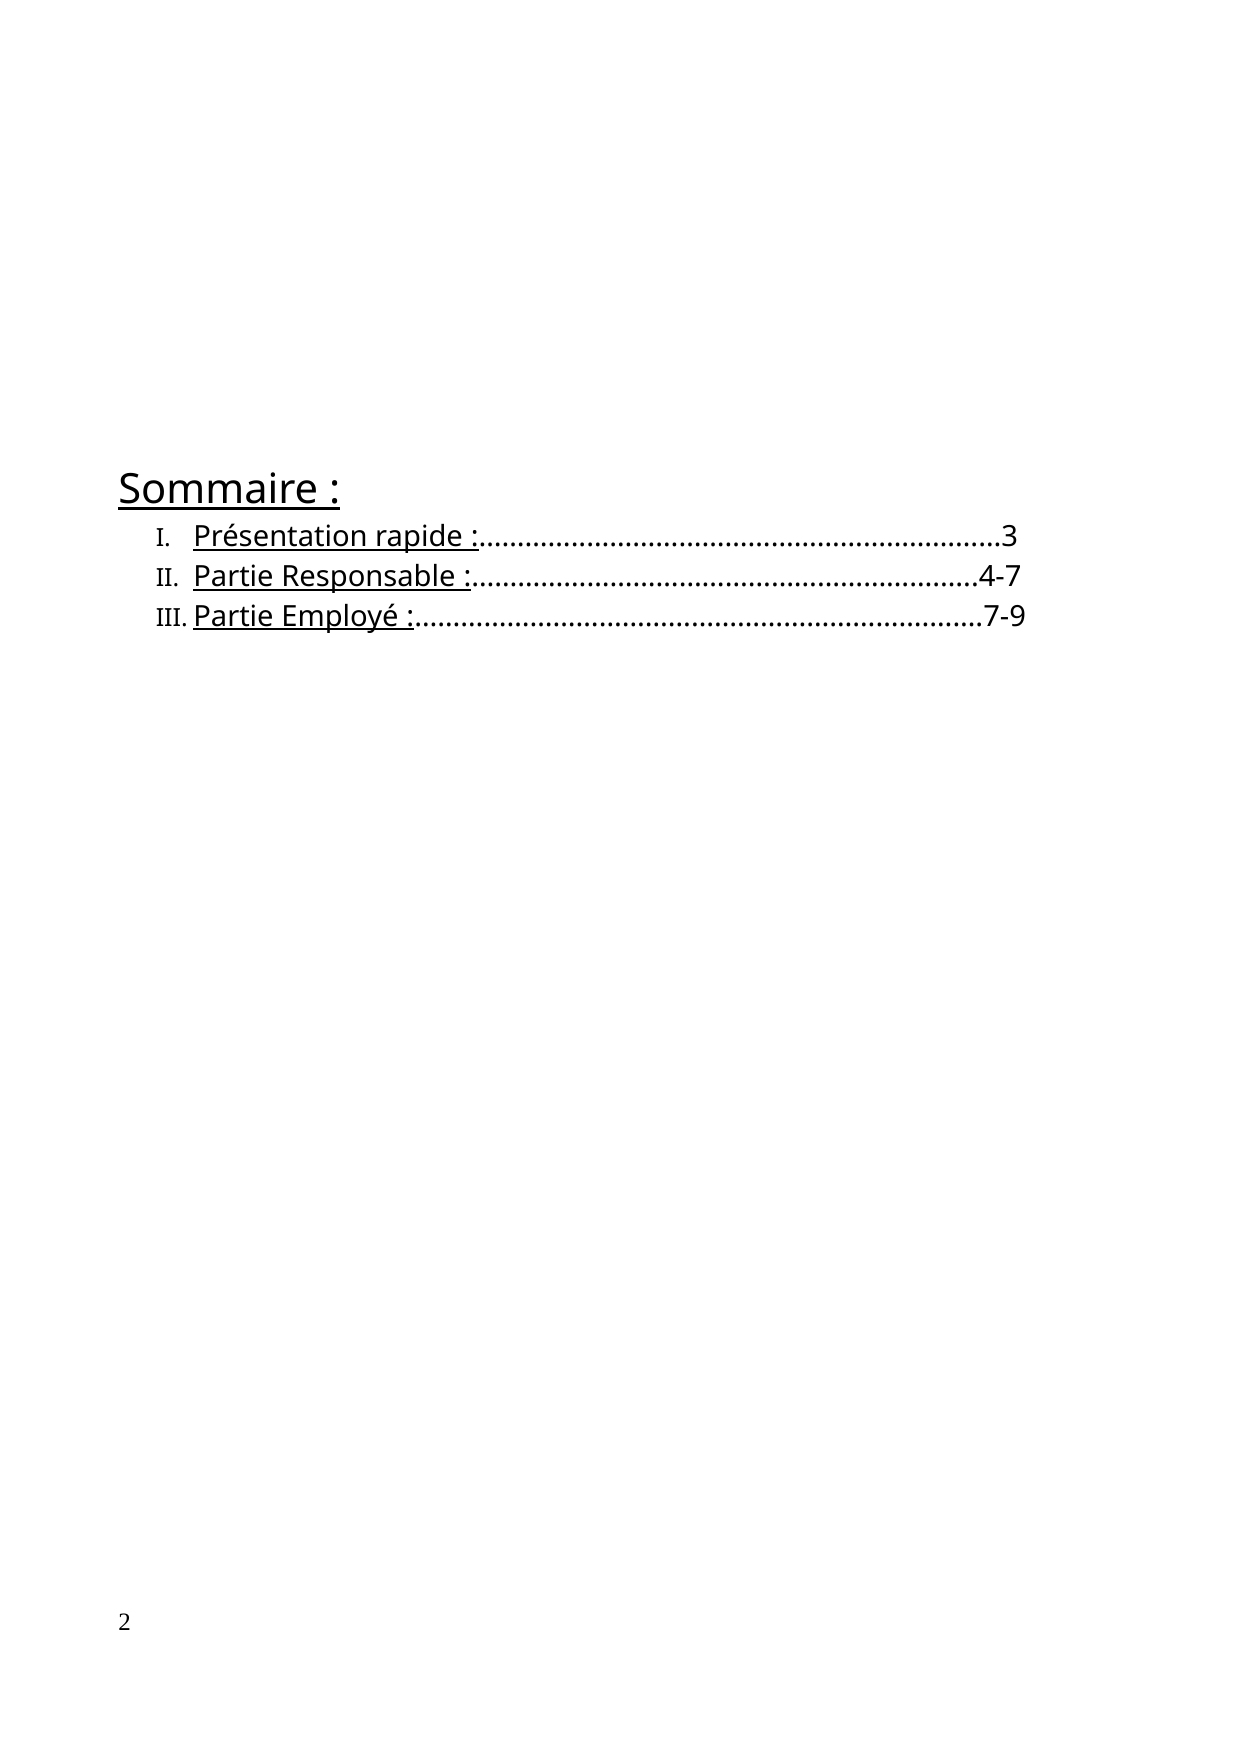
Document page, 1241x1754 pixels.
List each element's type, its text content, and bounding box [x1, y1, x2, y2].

list Partie Responsable :…………………………………………………….…..4-7 [156, 555, 1122, 595]
list Présentation rapide :…………..………………………………………………3 [156, 516, 1122, 555]
text Sommaire : [118, 459, 1122, 516]
list Partie Employé :………………………………………………………….….…7-9 [156, 595, 1122, 634]
